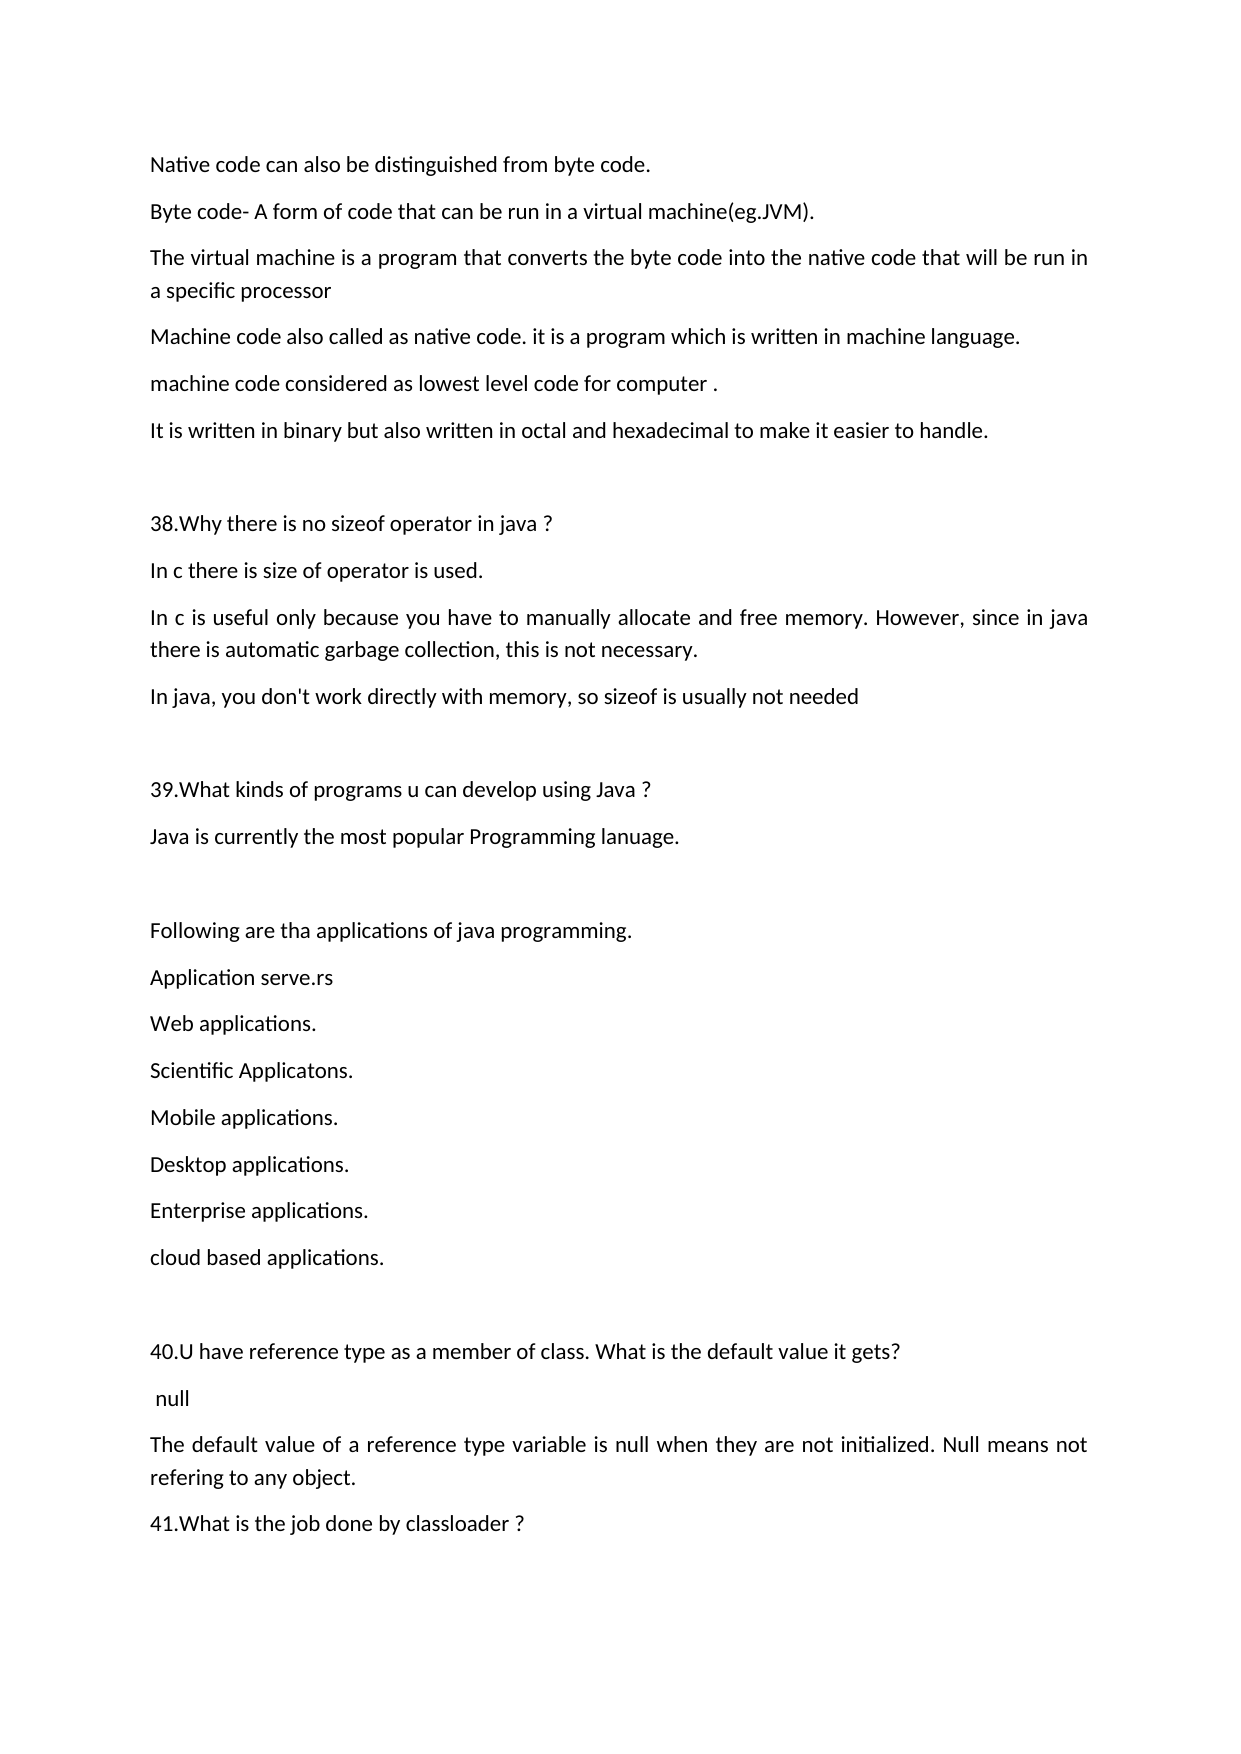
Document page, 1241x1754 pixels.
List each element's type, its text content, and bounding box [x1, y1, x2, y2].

text Java is currently the most popular Programming lanuage. [150, 822, 1090, 850]
text Desktop applications. [150, 1150, 1090, 1178]
text Machine code also called as native code. it is a program which is written in machine language. [150, 322, 1090, 351]
text The default value of a reference type variable is null when they are not initialized. Null means not refering to any object. [150, 1430, 1090, 1491]
text Mobile applications. [150, 1103, 1090, 1131]
text null [150, 1384, 1090, 1412]
text Byte code- A form of code that can be run in a virtual machine(eg.JVM). [150, 197, 1090, 225]
text In java, you don't work directly with memory, so sizeof is usually not needed [150, 682, 1090, 710]
text 38.Why there is no sizeof operator in java ? [150, 509, 1090, 538]
text 41.What is the job done by classloader ? [150, 1509, 1090, 1537]
text machine code considered as lowest level code for computer . [150, 369, 1090, 397]
text Web applications. [150, 1009, 1090, 1037]
text Enterprise applications. [150, 1197, 1090, 1224]
text cloud based applications. [150, 1243, 1090, 1271]
text The virtual machine is a program that converts the byte code into the native code that will be run in a specific processor [150, 243, 1090, 304]
text 39.What kinds of programs u can develop using Java ? [150, 776, 1090, 804]
text Following are tha applications of java programming. [150, 916, 1090, 944]
text 40.U have reference type as a member of class. What is the default value it gets? [150, 1337, 1090, 1365]
text Application serve.rs [150, 963, 1090, 991]
text Native code can also be distinguished from byte code. [150, 150, 1090, 178]
text It is written in binary but also written in octal and hexadecimal to make it easier to handle. [150, 416, 1090, 444]
text Scientific Applicatons. [150, 1056, 1090, 1084]
text In c is useful only because you have to manually allocate and free memory. However, since in java there is automatic garbage collection, this is not necessary. [150, 603, 1090, 663]
text In c there is size of operator is used. [150, 556, 1090, 584]
